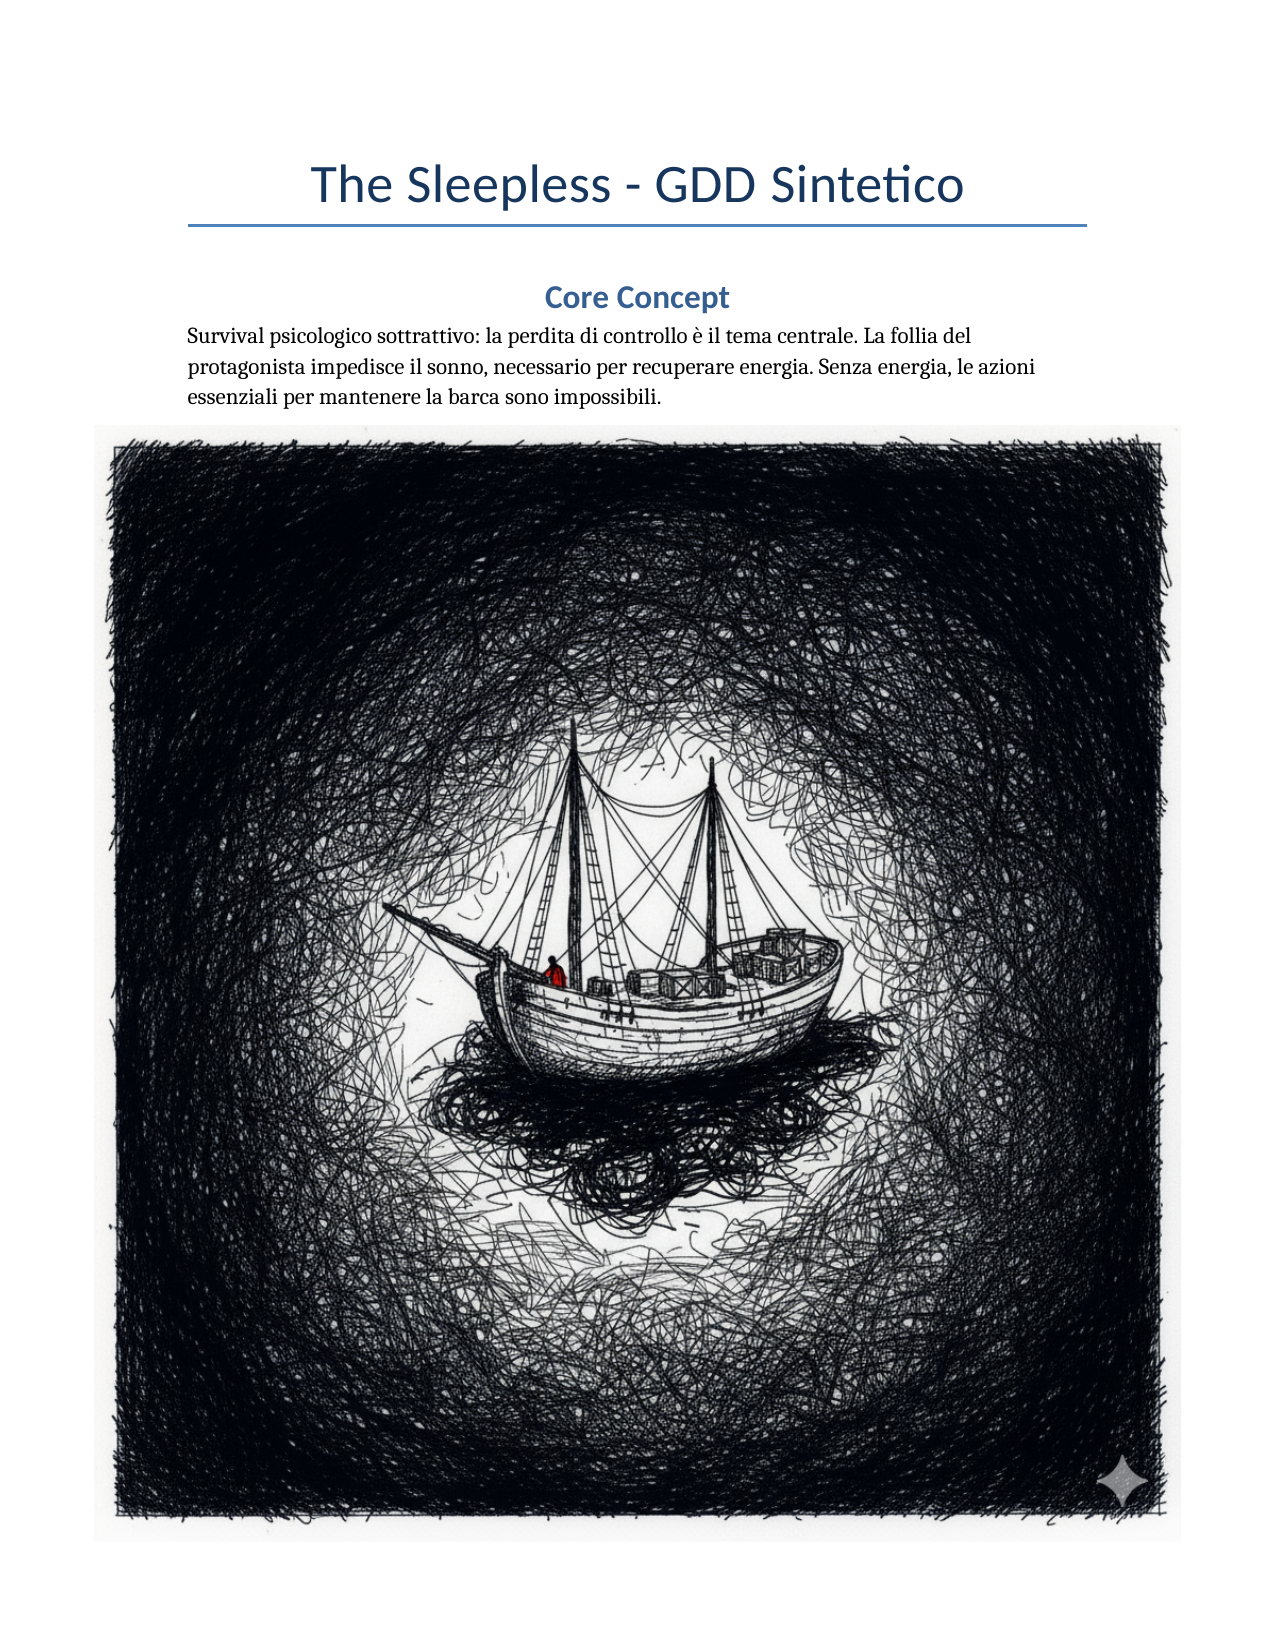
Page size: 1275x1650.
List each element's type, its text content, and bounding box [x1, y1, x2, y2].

picture [93, 425, 1182, 1542]
text Survival psicologico sottrattivo: la perdita di controllo è il tema centrale. La follia del protagonista impedisce il sonno, necessario per recuperare energia. Senza energia, le azioni essenziali per mantenere la barca sono impossibili. [187, 323, 1087, 410]
title The Sleepless - GDD Sintetico [187, 150, 1087, 227]
subtitle Core Concept [187, 277, 1087, 317]
